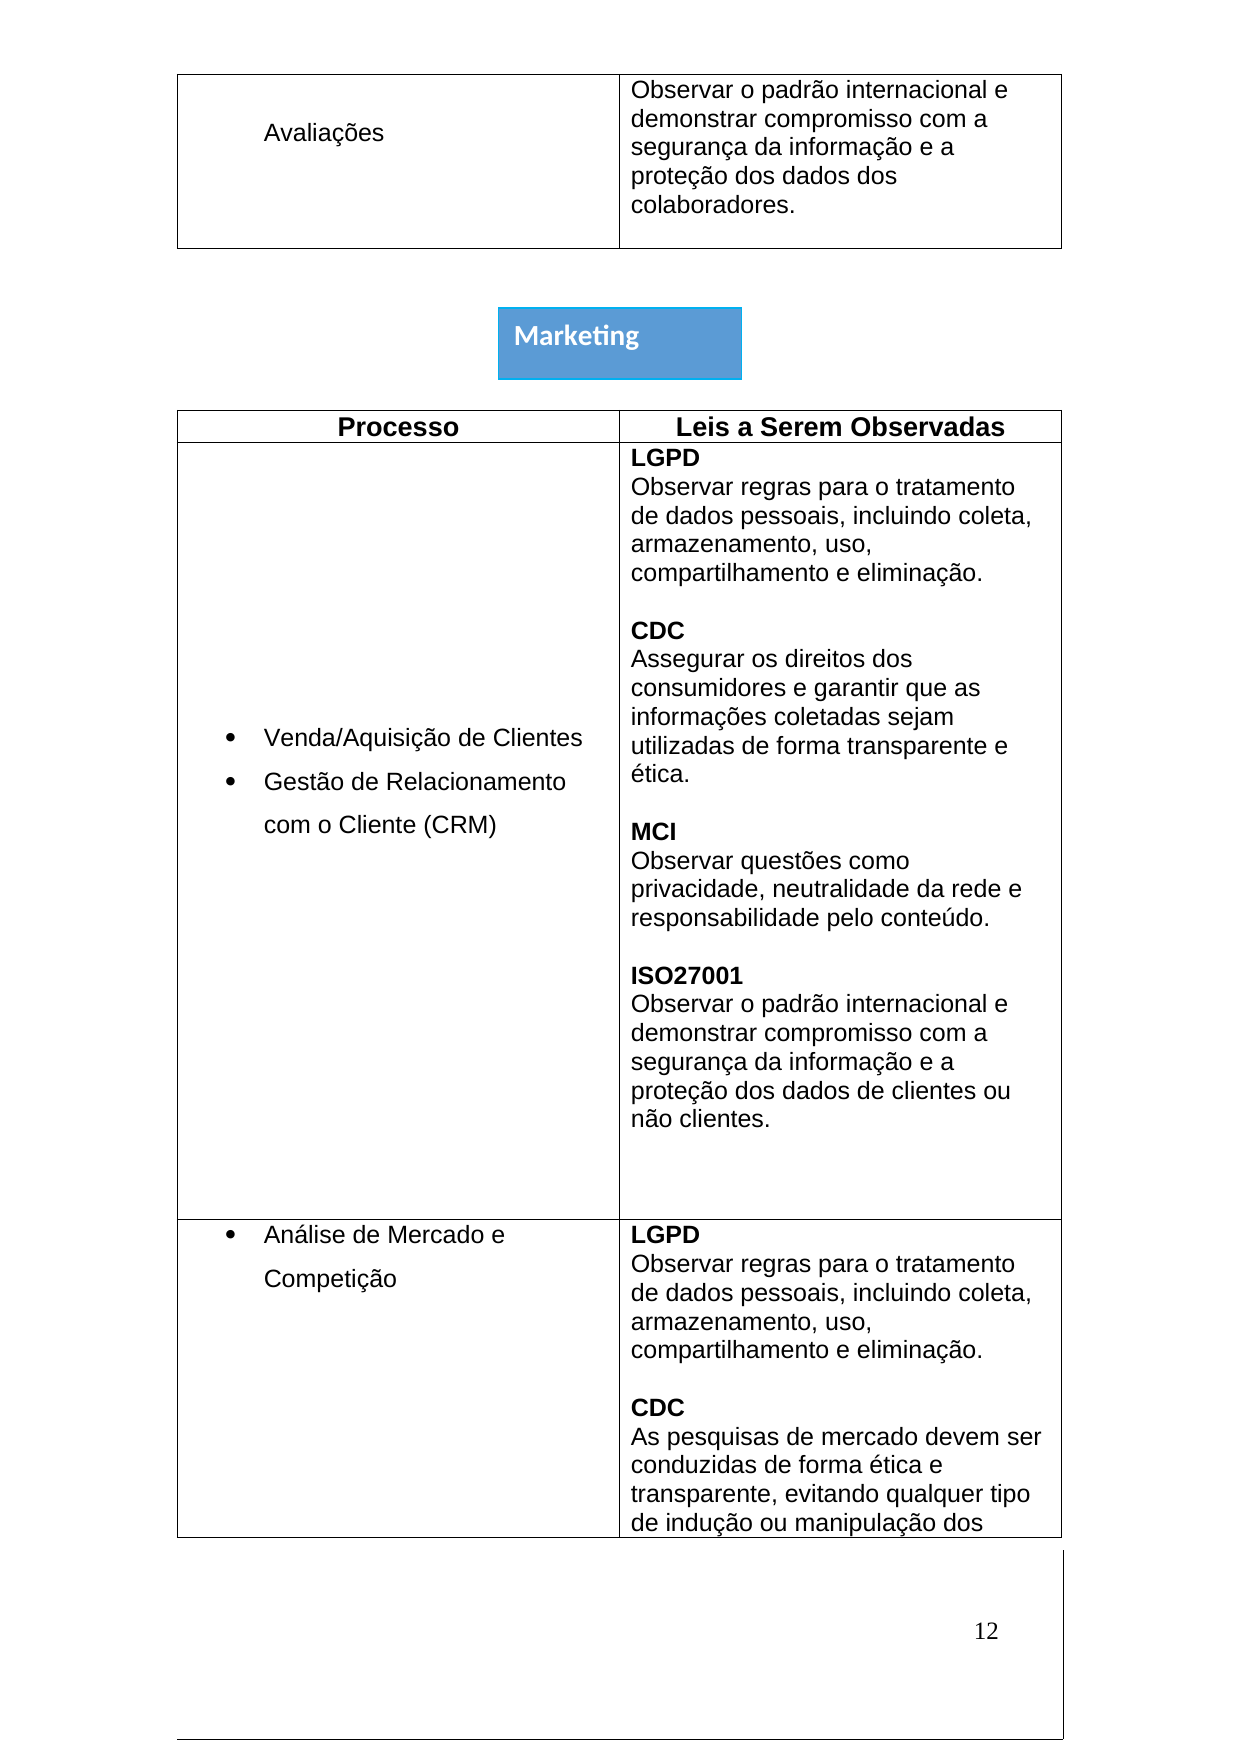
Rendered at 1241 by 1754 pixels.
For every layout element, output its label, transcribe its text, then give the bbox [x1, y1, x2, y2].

table_cell Observar o padrão internacional e demonstrar compromisso com a segurança da informação e a proteção dos dados dos colaboradores. [620, 75, 1061, 247]
table_cell Venda/Aquisição de Clientes Gestão de Relacionamento com o Cliente (CRM) [178, 443, 619, 1219]
table_cell LGPD Observar regras para o tratamento de dados pessoais, incluindo coleta, armazenamento, uso, compartilhamento e eliminação. CDC Assegurar os direitos dos consumidores e garantir que as informações coletadas sejam utilizadas de forma transparente e ética. MCI Observar questões como privacidade, neutralidade da rede e responsabilidade pelo conteúdo. ISO27001 Observar o padrão internacional e demonstrar compromisso com a segurança da informação e a proteção dos dados de clientes ou não clientes. [620, 443, 1061, 1219]
table_cell Avaliações [178, 75, 619, 247]
table_header Leis a Serem Observadas [620, 411, 1061, 442]
table_header Processo [178, 411, 619, 442]
table_cell LGPD Observar regras para o tratamento de dados pessoais, incluindo coleta, armazenamento, uso, compartilhamento e eliminação. CDC As pesquisas de mercado devem ser conduzidas de forma ética e transparente, evitando qualquer tipo de indução ou manipulação dos [620, 1220, 1061, 1537]
table_cell Análise de Mercado e Competição [178, 1220, 619, 1537]
